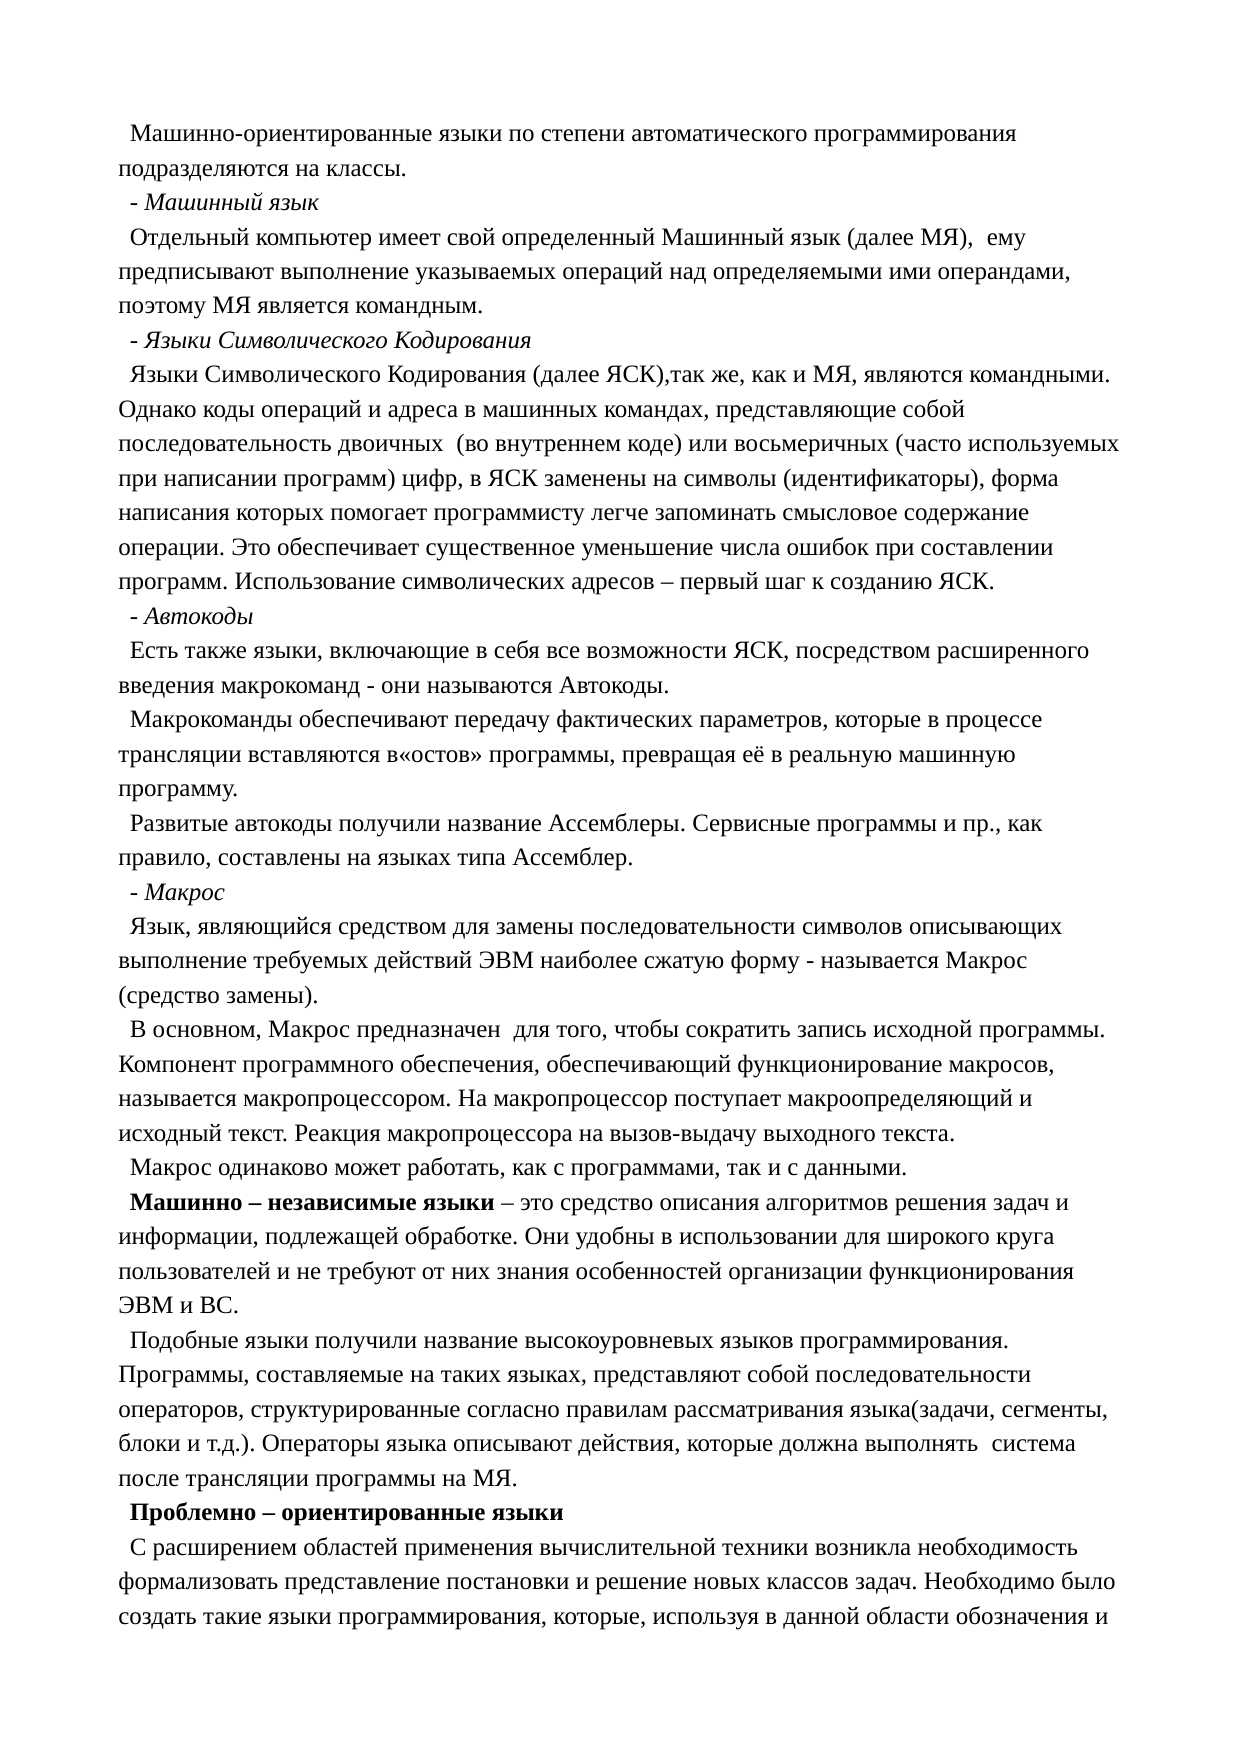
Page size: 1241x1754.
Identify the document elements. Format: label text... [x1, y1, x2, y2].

text - Машинный язык [118, 187, 1122, 216]
text Развитые автокоды получили название Ассемблеры. Сервисные программы и пр., как правило, составлены на языках типа Ассемблер. [118, 808, 1122, 871]
text Машинно – независимые языки – это средство описания алгоритмов решения задач и информации, подлежащей обработке. Они удобны в использовании для широкого круга пользователей и не требуют от них знания особенностей организации функционирования ЭВМ и ВС. [118, 1187, 1122, 1319]
text Макрос одинаково может работать, как с программами, так и с данными. [118, 1152, 1122, 1181]
text - Автокоды [118, 601, 1122, 629]
text С расширением областей применения вычислительной техники возникла необходимость формализовать представление постановки и решение новых классов задач. Необходимо было создать такие языки программирования, которые, используя в данной области обозначения и [118, 1532, 1122, 1629]
text Языки Символического Кодирования (далее ЯСК),так же, как и МЯ, являются командными. Однако коды операций и адреса в машинных командах, представляющие собой последовательность двоичных (во внутреннем коде) или восьмеричных (часто используемых при написании программ) цифр, в ЯСК заменены на символы (идентификаторы), форма написания которых помогает программисту легче запоминать смысловое содержание операции. Это обеспечивает существенное уменьшение числа ошибок при составлении программ. Использование символических адресов – первый шаг к созданию ЯСК. [118, 359, 1122, 595]
text Подобные языки получили название высокоуровневых языков программирования. Программы, составляемые на таких языках, представляют собой последовательности операторов, структурированные согласно правилам рассматривания языка(задачи, сегменты, блоки и т.д.). Операторы языка описывают действия, которые должна выполнять система после трансляции программы на МЯ. [118, 1325, 1122, 1492]
text Макрокоманды обеспечивают передачу фактических параметров, которые в процессе трансляции вставляются в«остов» программы, превращая её в реальную машинную программу. [118, 704, 1122, 802]
text В основном, Макрос предназначен для того, чтобы сократить запись исходной программы. Компонент программного обеспечения, обеспечивающий функционирование макросов, называется макропроцессором. На макропроцессор поступает макроопределяющий и исходный текст. Реакция макропроцессора на вызов-выдачу выходного текста. [118, 1014, 1122, 1147]
text Машинно-ориентированные языки по степени автоматического программирования подразделяются на классы. [118, 118, 1122, 181]
text - Макрос [118, 877, 1122, 905]
text Есть также языки, включающие в себя все возможности ЯСК, посредством расширенного введения макрокоманд - они называются Автокоды. [118, 635, 1122, 698]
text Проблемно – ориентированные языки [118, 1497, 1122, 1526]
text Отдельный компьютер имеет свой определенный Машинный язык (далее МЯ), ему предписывают выполнение указываемых операций над определяемыми ими операндами, поэтому МЯ является командным. [118, 222, 1122, 319]
text Язык, являющийся средством для замены последовательности символов описывающих выполнение требуемых действий ЭВМ наиболее сжатую форму - называется Макрос (средство замены). [118, 911, 1122, 1009]
text - Языки Символического Кодирования [118, 325, 1122, 354]
